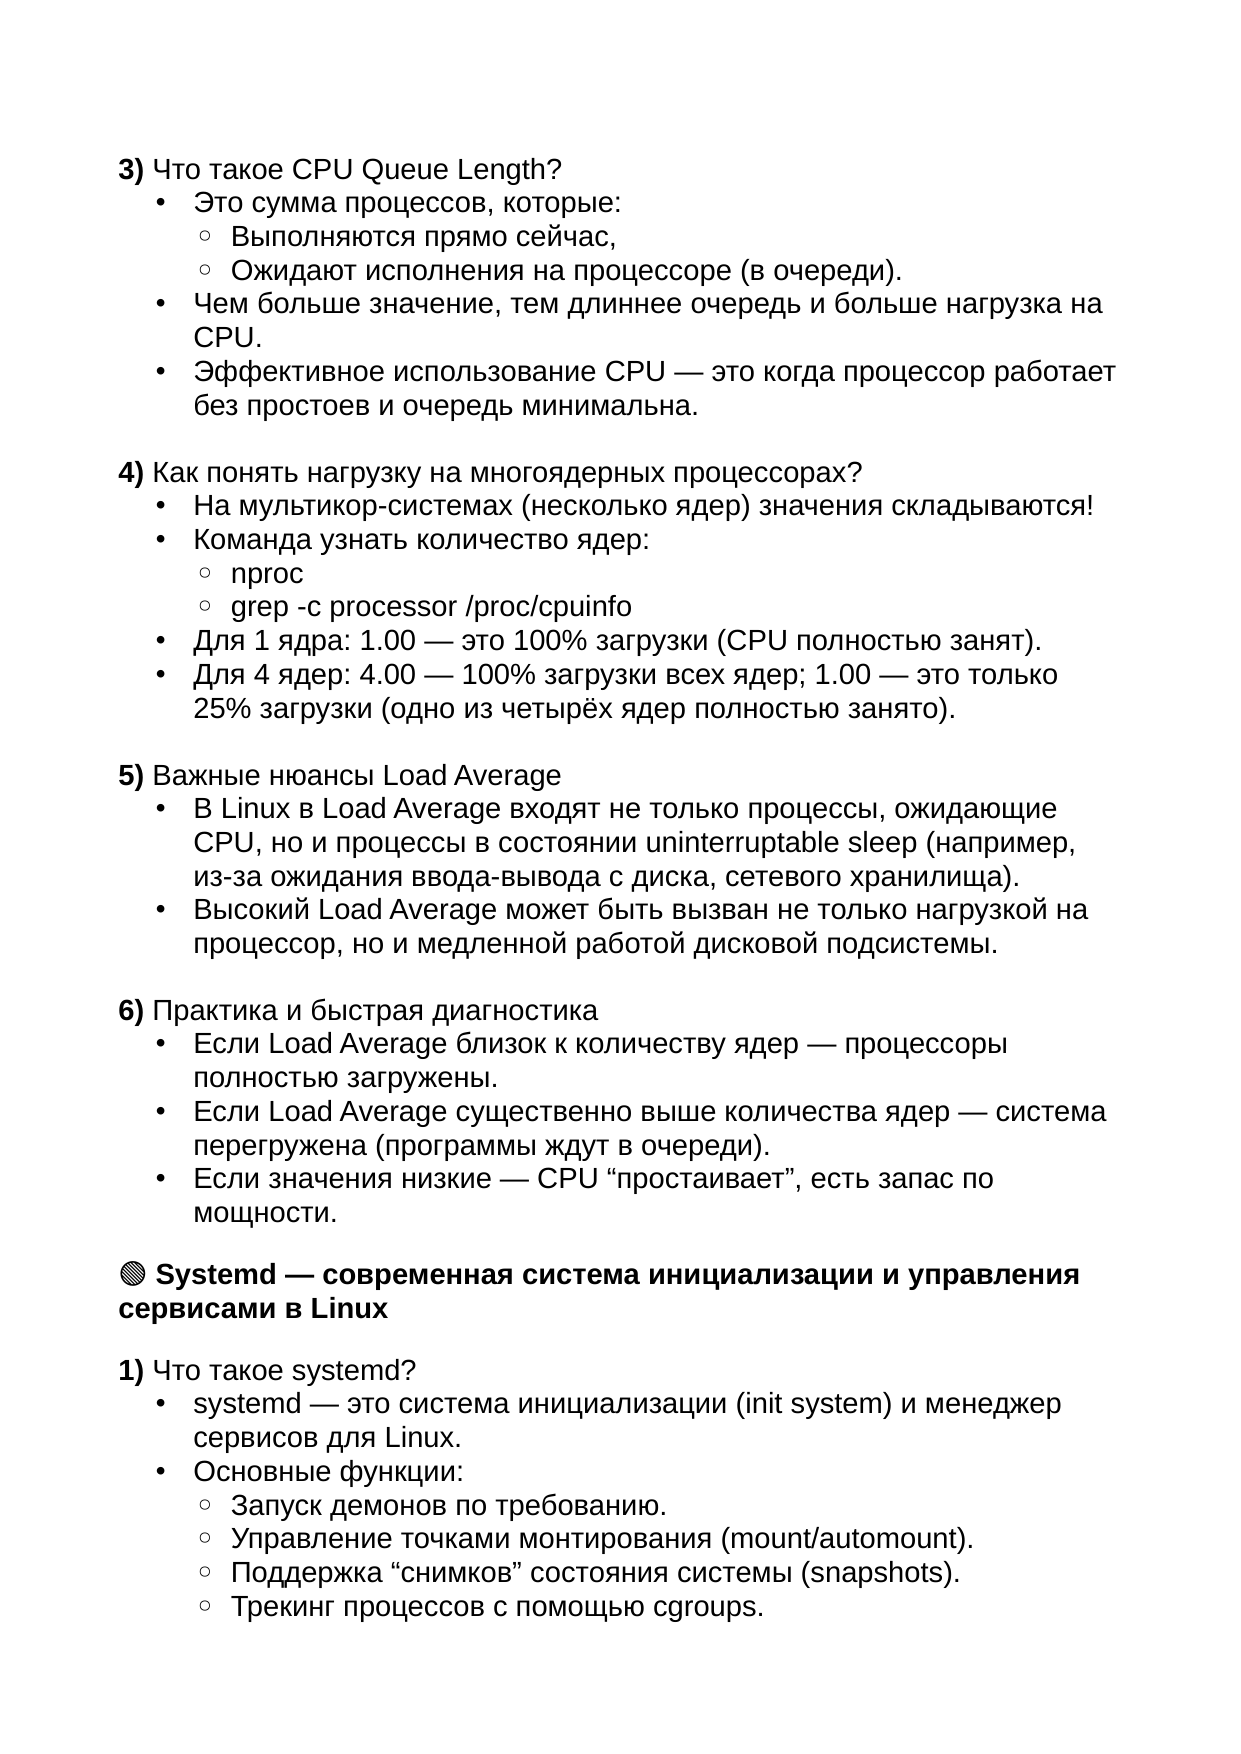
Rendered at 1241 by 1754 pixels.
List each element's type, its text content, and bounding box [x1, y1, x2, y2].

text 3) Что такое CPU Queue Length? [118, 152, 1122, 185]
list Поддержка “снимков” состояния системы (snapshots). [193, 1555, 1122, 1589]
text 5) Важные нюансы Load Average [118, 758, 1122, 791]
list Ожидают исполнения на процессоре (в очереди). [193, 253, 1122, 286]
list Если Load Average существенно выше количества ядер — система перегружена (программы ждут в очереди). [156, 1094, 1122, 1161]
list Для 4 ядер: 4.00 — 100% загрузки всех ядер; 1.00 — это только 25% загрузки (одно из четырёх ядер полностью занято). [156, 657, 1122, 724]
list Эффективное использование CPU — это когда процессор работает без простоев и очередь минимальна. [156, 354, 1122, 421]
list Выполняются прямо сейчас, [193, 219, 1122, 253]
text 6) Практика и быстрая диагностика [118, 993, 1122, 1026]
list Если значения низкие — CPU “простаивает”, есть запас по мощности. [156, 1161, 1122, 1228]
list grep -c processor /proc/cpuinfo [193, 589, 1122, 623]
list Высокий Load Average может быть вызван не только нагрузкой на процессор, но и медленной работой дисковой подсистемы. [156, 892, 1122, 959]
list systemd — это система инициализации (init system) и менеджер сервисов для Linux. [156, 1386, 1122, 1454]
list Это сумма процессов, которые: [156, 185, 1122, 219]
text 🟢 Systemd — современная система инициализации и управления сервисами в Linux [118, 1257, 1122, 1324]
text 1) Что такое systemd? [118, 1353, 1122, 1386]
list Для 1 ядра: 1.00 — это 100% загрузки (CPU полностью занят). [156, 623, 1122, 657]
list Трекинг процессов с помощью cgroups. [193, 1589, 1122, 1622]
list Если Load Average близок к количеству ядер — процессоры полностью загружены. [156, 1026, 1122, 1094]
list Основные функции: [156, 1454, 1122, 1487]
list Управление точками монтирования (mount/automount). [193, 1521, 1122, 1555]
list nproc [193, 556, 1122, 589]
list Чем больше значение, тем длиннее очередь и больше нагрузка на CPU. [156, 286, 1122, 354]
list На мультикор-системах (несколько ядер) значения складываются! [156, 488, 1122, 522]
list Команда узнать количество ядер: [156, 522, 1122, 556]
list В Linux в Load Average входят не только процессы, ожидающие CPU, но и процессы в состоянии uninterruptable sleep (например, из-за ожидания ввода-вывода с диска, сетевого хранилища). [156, 791, 1122, 892]
text 4) Как понять нагрузку на многоядерных процессорах? [118, 454, 1122, 488]
list Запуск демонов по требованию. [193, 1487, 1122, 1521]
